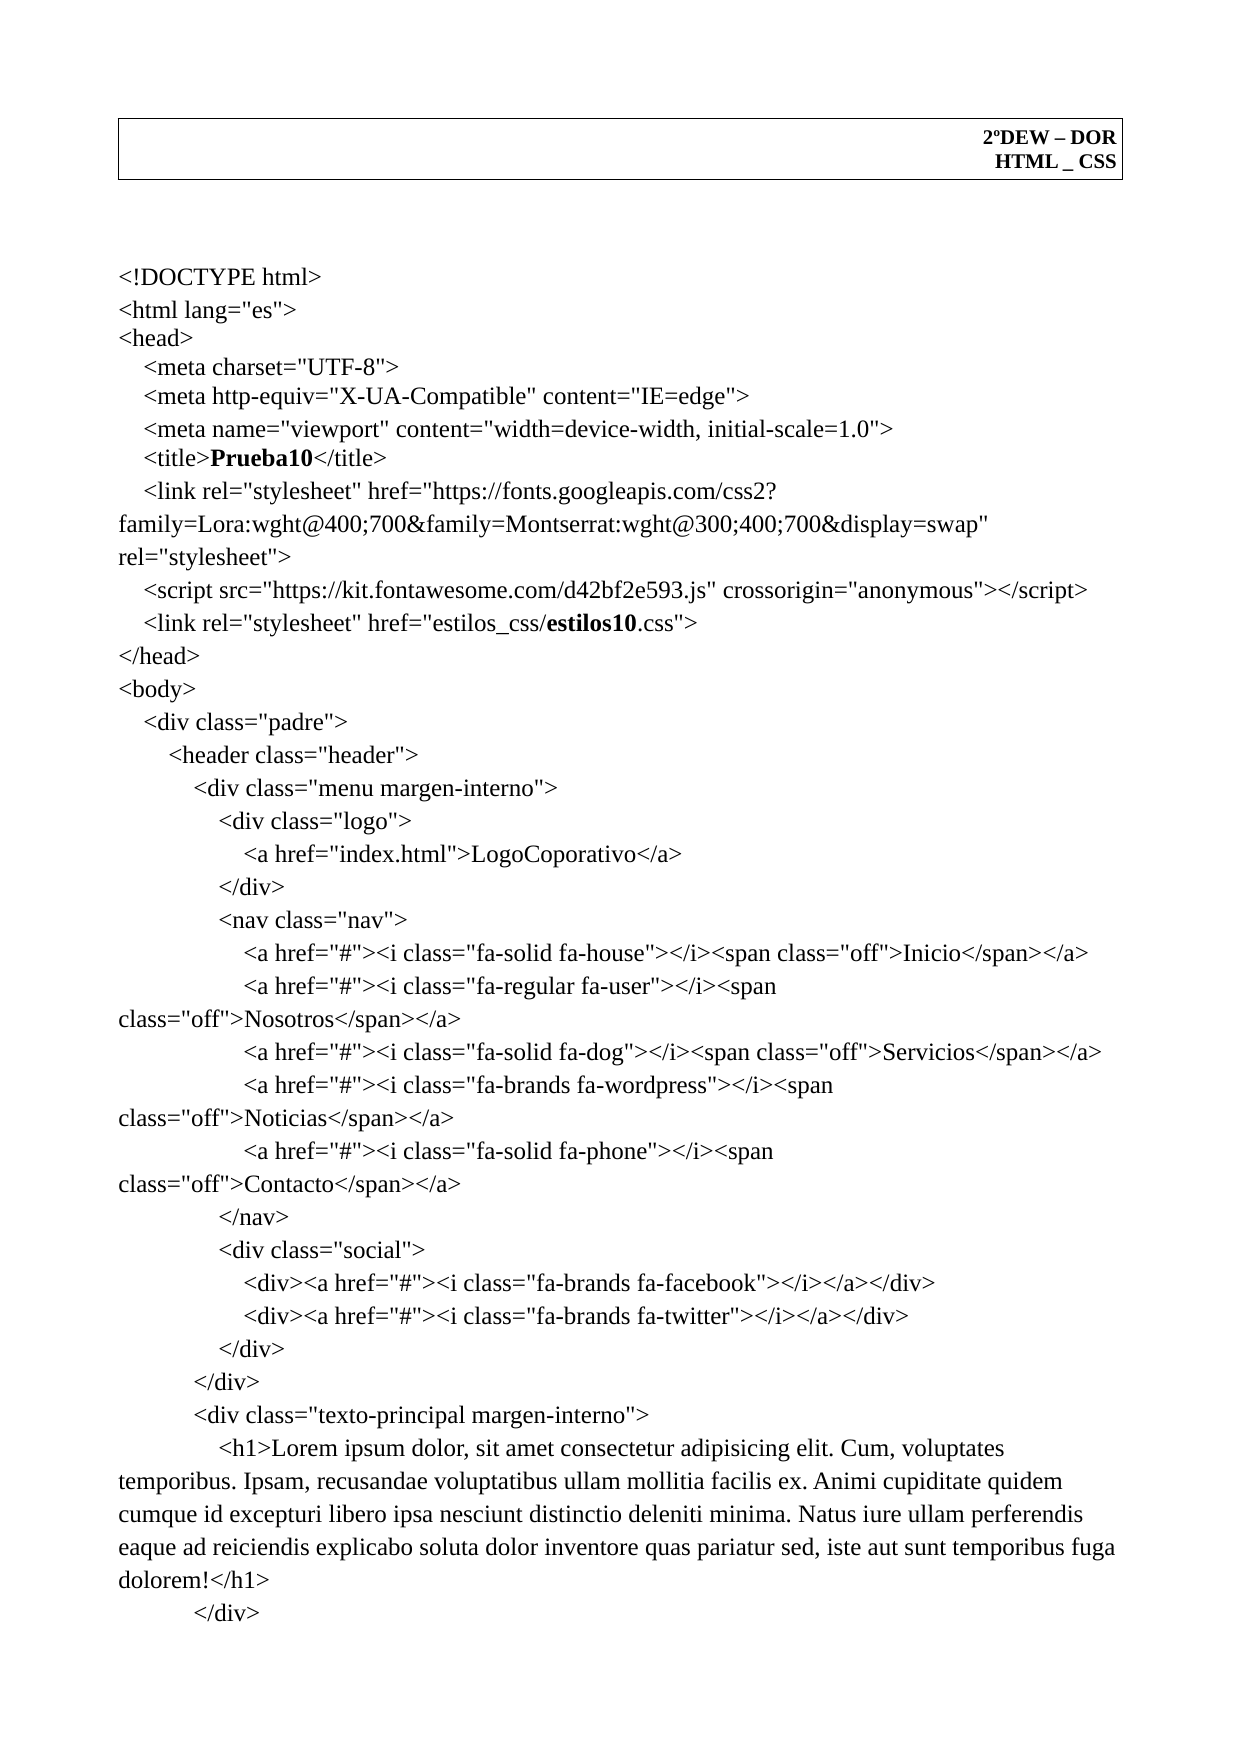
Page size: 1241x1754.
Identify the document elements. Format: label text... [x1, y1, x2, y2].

text </head> [118, 641, 1122, 669]
text <meta name="viewport" content="width=device-width, initial-scale=1.0"> [118, 414, 1122, 443]
text <header class="header"> [118, 740, 1122, 769]
text <div class="social"> [118, 1235, 1122, 1264]
text <link rel="stylesheet" href="estilos_css/estilos10.css"> [118, 608, 1122, 637]
text <div class="logo"> [118, 806, 1122, 835]
text <!DOCTYPE html> [118, 262, 1122, 290]
text </div> [118, 1598, 1122, 1627]
text <a href="#"><i class="fa-solid fa-phone"></i><span class="off">Contacto</span></a> [118, 1136, 1122, 1198]
text <meta charset="UTF-8"> [118, 352, 1122, 381]
text <a href="#"><i class="fa-solid fa-house"></i><span class="off">Inicio</span></a> [118, 938, 1122, 967]
text <a href="#"><i class="fa-regular fa-user"></i><span class="off">Nosotros</span></a> [118, 971, 1122, 1033]
text <head> [118, 323, 1122, 352]
text <a href="#"><i class="fa-solid fa-dog"></i><span class="off">Servicios</span></a> [118, 1037, 1122, 1066]
text </div> [118, 1334, 1122, 1363]
text </nav> [118, 1202, 1122, 1231]
text <div><a href="#"><i class="fa-brands fa-twitter"></i></a></div> [118, 1301, 1122, 1330]
text </div> [118, 872, 1122, 901]
text <script src="https://kit.fontawesome.com/d42bf2e593.js" crossorigin="anonymous"></script> [118, 575, 1122, 603]
text <body> [118, 674, 1122, 703]
text <div><a href="#"><i class="fa-brands fa-facebook"></i></a></div> [118, 1268, 1122, 1297]
text <div class="padre"> [118, 707, 1122, 736]
text <a href="index.html">LogoCoporativo</a> [118, 839, 1122, 868]
text <h1>Lorem ipsum dolor, sit amet consectetur adipisicing elit. Cum, voluptates temporibus. Ipsam, recusandae voluptatibus ullam mollitia facilis ex. Animi cupiditate quidem cumque id excepturi libero ipsa nesciunt distinctio deleniti minima. Natus iure ullam perferendis eaque ad reiciendis explicabo soluta dolor inventore quas pariatur sed, iste aut sunt temporibus fuga dolorem!</h1> [118, 1433, 1122, 1594]
text </div> [118, 1367, 1122, 1396]
text <a href="#"><i class="fa-brands fa-wordpress"></i><span class="off">Noticias</span></a> [118, 1070, 1122, 1132]
text <div class="texto-principal margen-interno"> [118, 1400, 1122, 1429]
text <div class="menu margen-interno"> [118, 773, 1122, 802]
text <html lang="es"> [118, 295, 1122, 323]
text <link rel="stylesheet" href="https://fonts.googleapis.com/css2?family=Lora:wght@400;700&family=Montserrat:wght@300;400;700&display=swap" rel="stylesheet"> [118, 476, 1122, 571]
text <nav class="nav"> [118, 905, 1122, 934]
text <meta http-equiv="X-UA-Compatible" content="IE=edge"> [118, 381, 1122, 410]
text <title>Prueba10</title> [118, 443, 1122, 471]
